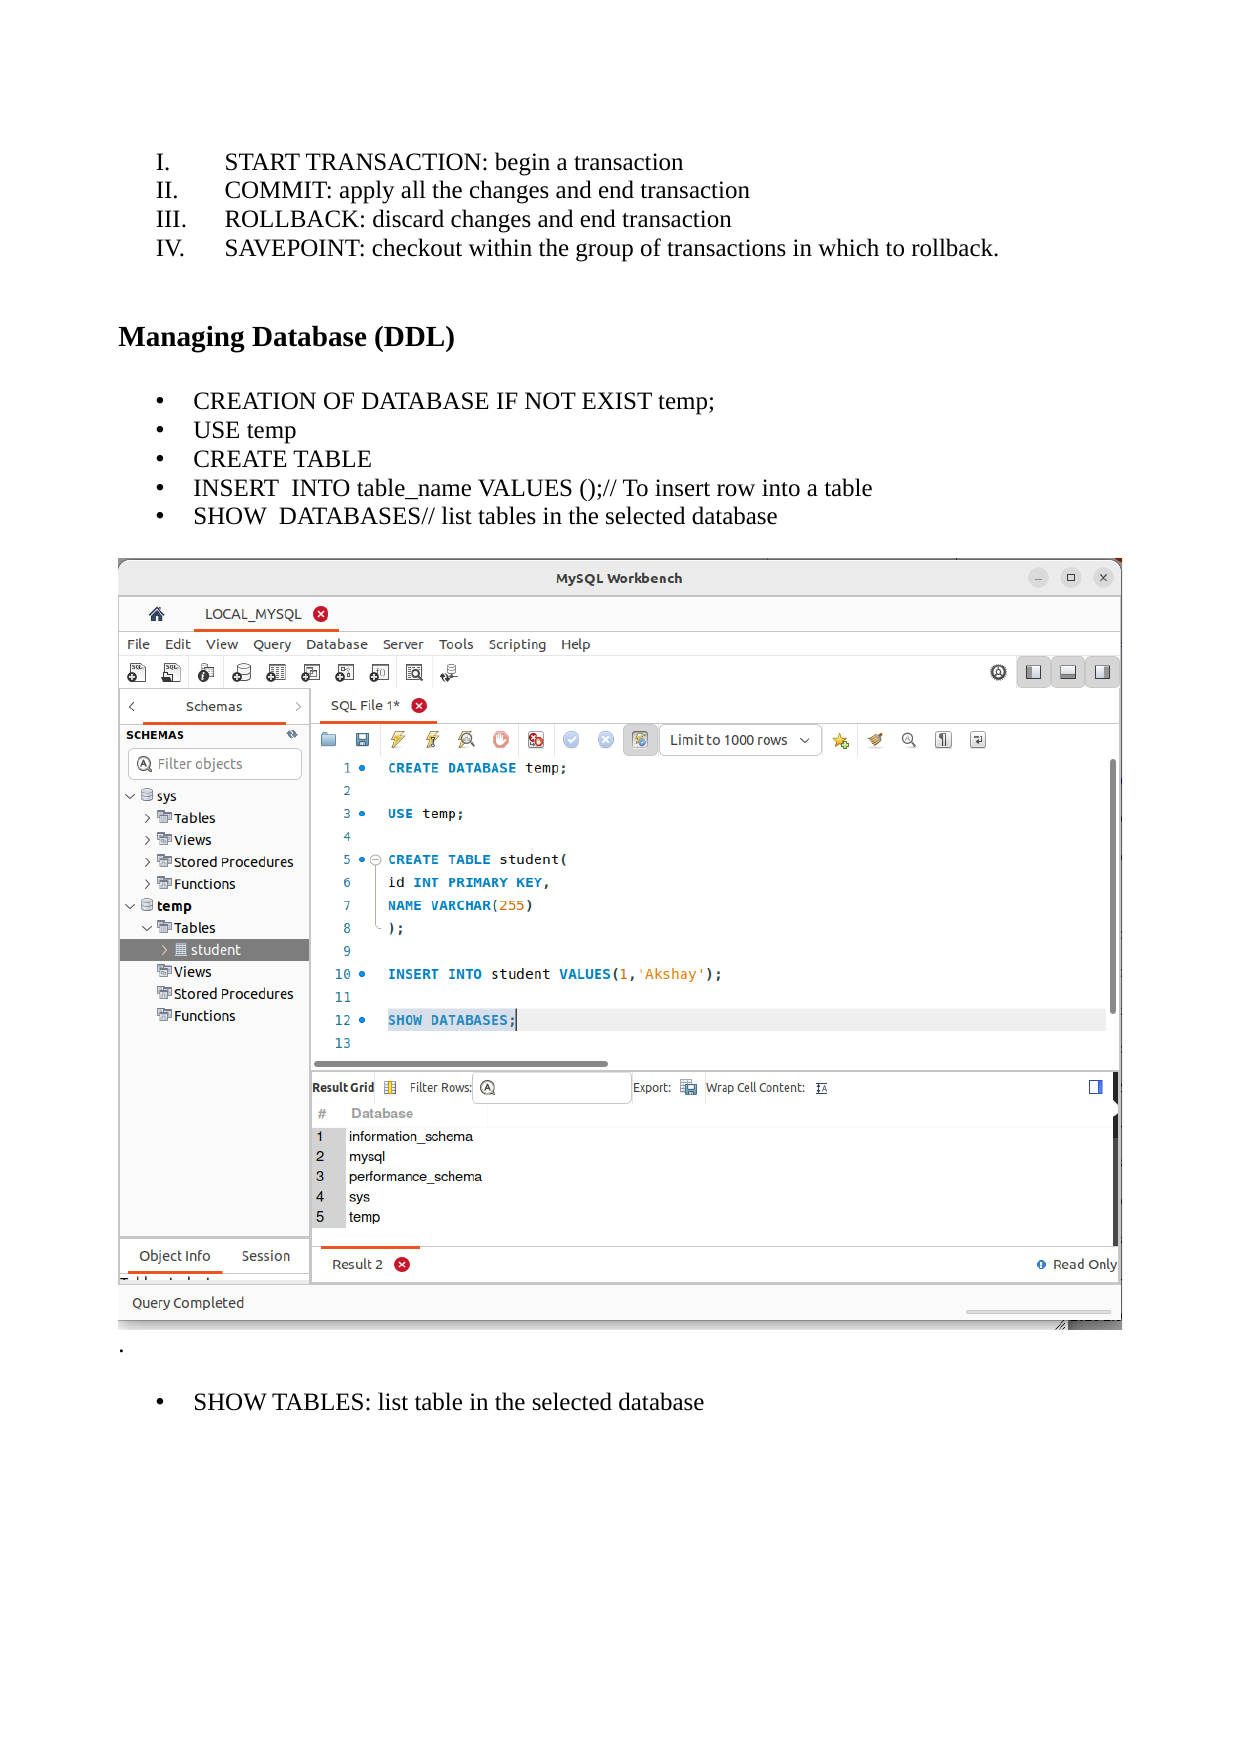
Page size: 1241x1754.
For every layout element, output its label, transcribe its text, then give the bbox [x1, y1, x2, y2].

list START TRANSACTION: begin a transaction [156, 147, 1122, 176]
list CREATE TABLE [156, 444, 1122, 473]
list SHOW DATABASES// list tables in the selected database [156, 501, 1122, 530]
list SAVEPOINT: checkout within the group of transactions in which to rollback. [156, 233, 1122, 262]
list CREATION OF DATABASE IF NOT EXIST temp; [156, 386, 1122, 415]
list USE temp [156, 415, 1122, 444]
list INSERT INTO table_name VALUES ();// To insert row into a table [156, 473, 1122, 501]
text . [118, 1330, 1122, 1358]
list COMMIT: apply all the changes and end transaction [156, 176, 1122, 204]
picture [118, 558, 1123, 1330]
list SHOW TABLES: list table in the selected database [156, 1387, 1122, 1416]
list ROLLBACK: discard changes and end transaction [156, 204, 1122, 233]
text Managing Database (DDL) [118, 319, 1122, 353]
